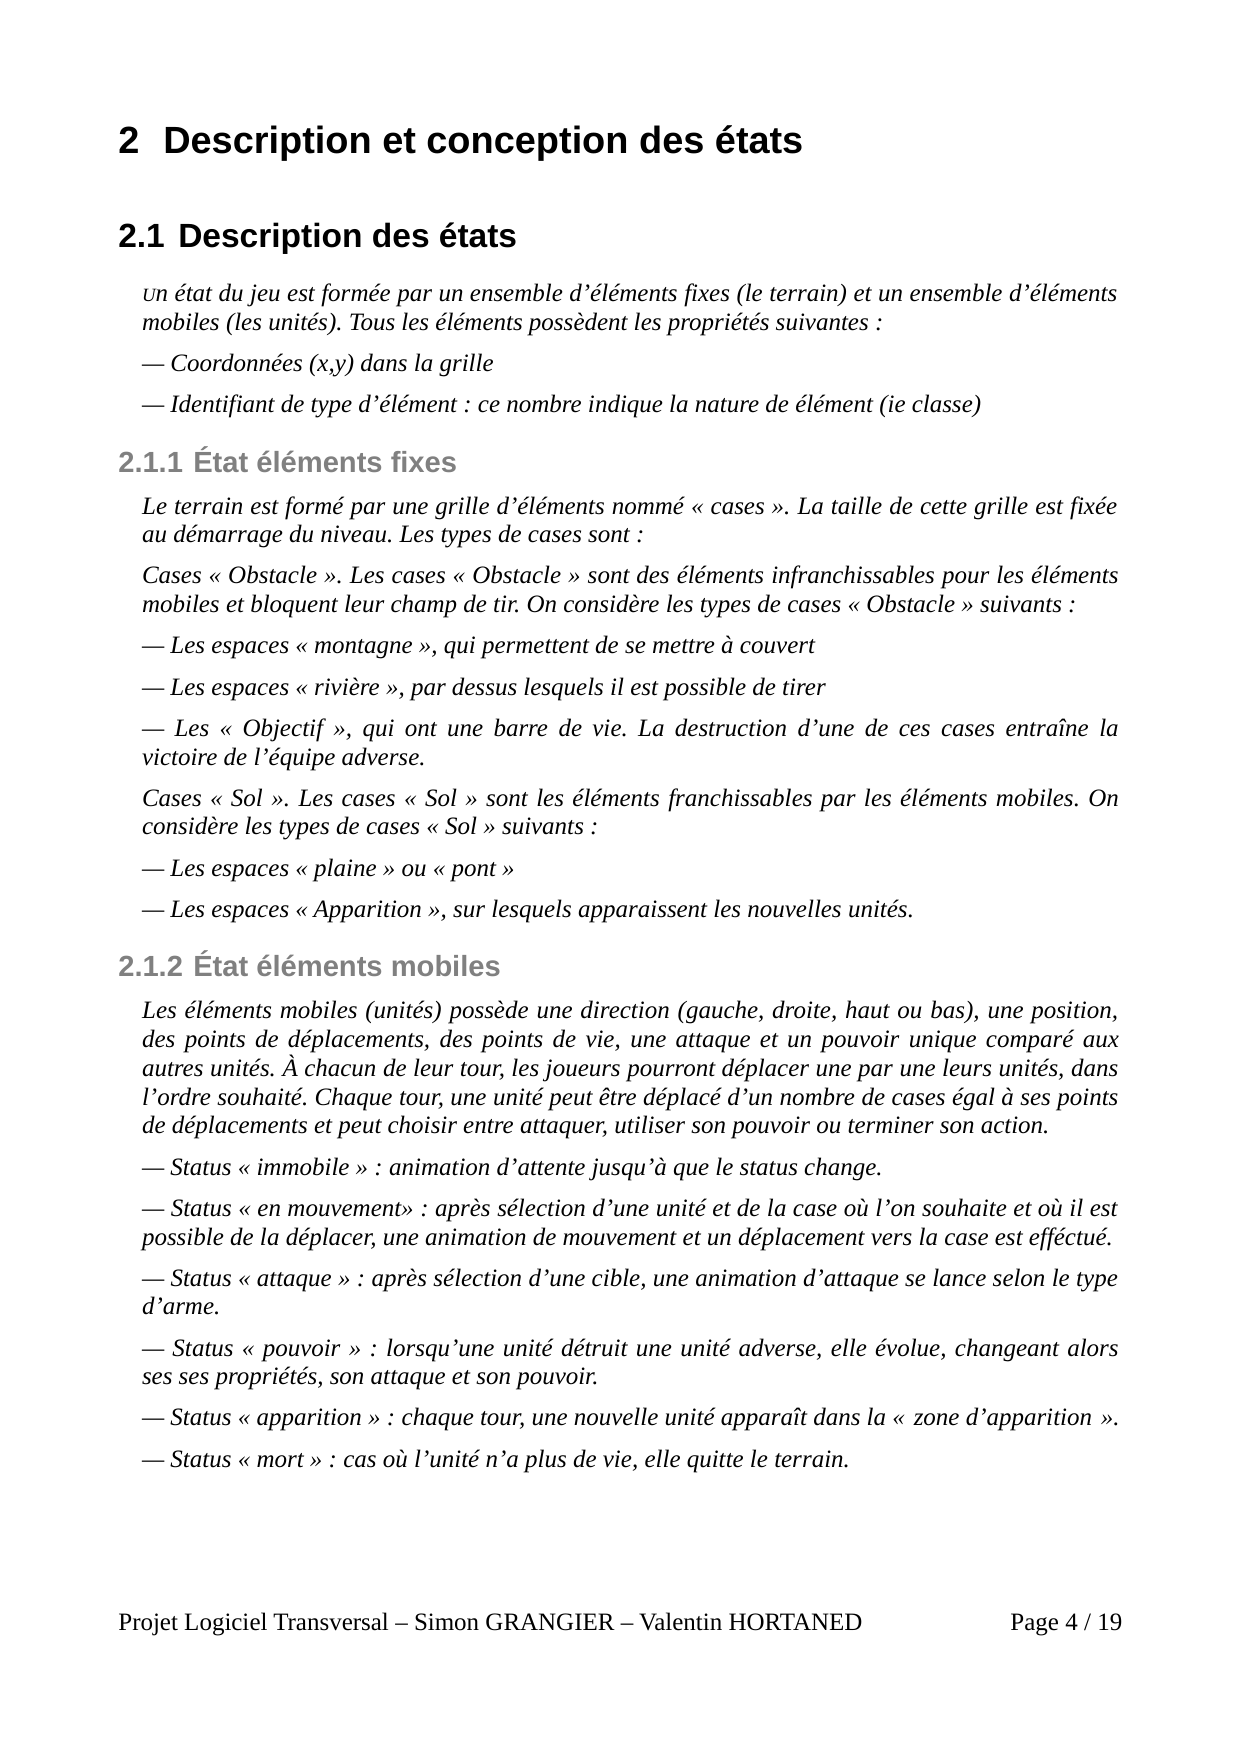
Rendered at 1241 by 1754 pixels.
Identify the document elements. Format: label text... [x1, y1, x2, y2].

text — Coordonnées (x,y) dans la grille [142, 348, 1122, 377]
text — Status « immobile » : animation d’attente jusqu’à que le status change. [142, 1152, 1122, 1180]
text — Status « mort » : cas où l’unité n’a plus de vie, elle quitte le terrain. [142, 1444, 1122, 1472]
text — Status « pouvoir » : lorsqu’une unité détruit une unité adverse, elle évolue, changeant alors ses ses propriétés, son attaque et son pouvoir. [142, 1333, 1122, 1390]
text Un état du jeu est formée par un ensemble d’éléments fixes (le terrain) et un ensemble d’éléments mobiles (les unités). Tous les éléments possèdent les propriétés suivantes : [142, 278, 1122, 335]
text Cases « Obstacle ». Les cases « Obstacle » sont des éléments infranchissables pour les éléments mobiles et bloquent leur champ de tir. On considère les types de cases « Obstacle » suivants : [142, 561, 1122, 618]
subtitle Description et conception des états [118, 118, 1122, 162]
text — Les espaces « montagne », qui permettent de se mettre à couvert [142, 631, 1122, 659]
text — Les espaces « plaine » ou « pont » [142, 853, 1122, 881]
subtitle Description des états [118, 216, 1122, 254]
text Cases « Sol ». Les cases « Sol » sont les éléments franchissables par les éléments mobiles. On considère les types de cases « Sol » suivants : [142, 783, 1122, 840]
text — Status « attaque » : après sélection d’une cible, une animation d’attaque se lance selon le type d’arme. [142, 1263, 1122, 1320]
text — Les espaces « Apparition », sur lesquels apparaissent les nouvelles unités. [142, 894, 1122, 922]
text — Identifiant de type d’élément : ce nombre indique la nature de élément (ie classe) [142, 389, 1122, 418]
text — Status « apparition » : chaque tour, une nouvelle unité apparaît dans la « zone d’apparition ». [142, 1402, 1122, 1431]
text — Status « en mouvement» : après sélection d’une unité et de la case où l’on souhaite et où il est possible de la déplacer, une animation de mouvement et un déplacement vers la case est efféctué. [142, 1193, 1122, 1250]
subtitle État éléments mobiles [118, 949, 1122, 983]
text — Les « Objectif », qui ont une barre de vie. La destruction d’une de ces cases entraîne la victoire de l’équipe adverse. [142, 713, 1122, 770]
subtitle État éléments fixes [118, 445, 1122, 478]
text Les éléments mobiles (unités) possède une direction (gauche, droite, haut ou bas), une position, des points de déplacements, des points de vie, une attaque et un pouvoir unique comparé aux autres unités. À chacun de leur tour, les joueurs pourront déplacer une par une leurs unités, dans l’ordre souhaité. Chaque tour, une unité peut être déplacé d’un nombre de cases égal à ses points de déplacements et peut choisir entre attaquer, utiliser son pouvoir ou terminer son action. [142, 996, 1122, 1139]
text Le terrain est formé par une grille d’éléments nommé « cases ». La taille de cette grille est fixée au démarrage du niveau. Les types de cases sont : [142, 491, 1122, 548]
text — Les espaces « rivière », par dessus lesquels il est possible de tirer [142, 672, 1122, 700]
